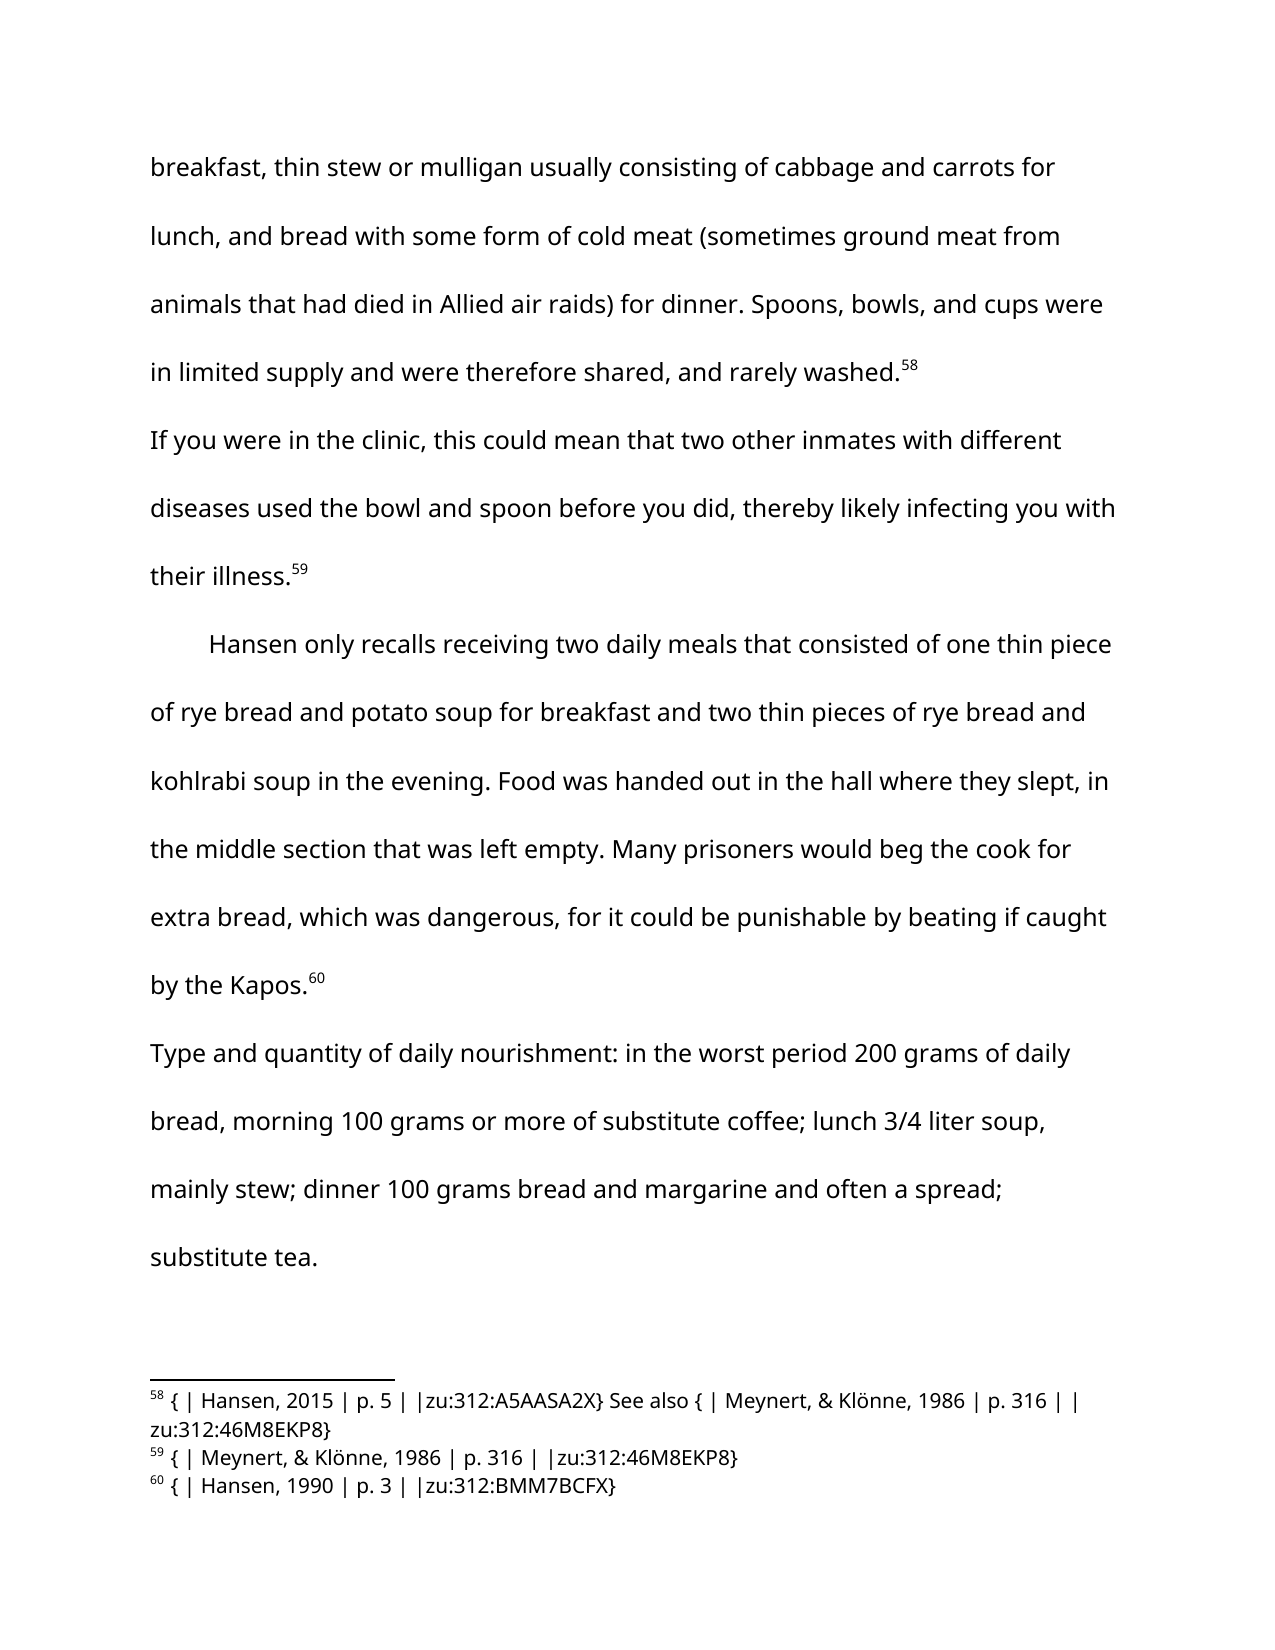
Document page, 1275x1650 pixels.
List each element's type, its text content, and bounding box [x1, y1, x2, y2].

text If you were in the clinic, this could mean that two other inmates with different diseases used the bowl and spoon before you did, thereby likely infecting you with their illness. [150, 422, 1125, 593]
text breakfast, thin stew or mulligan usually consisting of cabbage and carrots for lunch, and bread with some form of cold meat (sometimes ground meat from animals that had died in Allied air raids) for dinner. Spoons, bowls, and cups were in limited supply and were therefore shared, and rarely washed. [150, 150, 1125, 388]
text { | Hansen, 1990 | p. 3 | |zu:312:BMM7BCFX} [150, 1472, 1125, 1500]
text Type and quantity of daily nourishment: in the worst period 200 grams of daily bread, morning 100 grams or more of substitute coffee; lunch 3/4 liter soup, mainly stew; dinner 100 grams bread and margarine and often a spread; substitute tea. [150, 1036, 1125, 1274]
text Hansen only recalls receiving two daily meals that consisted of one thin piece of rye bread and potato soup for breakfast and two thin pieces of rye bread and kohlrabi soup in the evening. Food was handed out in the hall where they slept, in the middle section that was left empty. Many prisoners would beg the cook for extra bread, which was dangerous, for it could be punishable by beating if caught by the Kapos. [150, 627, 1125, 1002]
text { | Hansen, 2015 | p. 5 | |zu:312:A5AASA2X} See also { | Meynert, & Klönne, 1986 | p. 316 | |zu:312:46M8EKP8} [150, 1386, 1125, 1443]
text { | Meynert, & Klönne, 1986 | p. 316 | |zu:312:46M8EKP8} [150, 1443, 1125, 1472]
